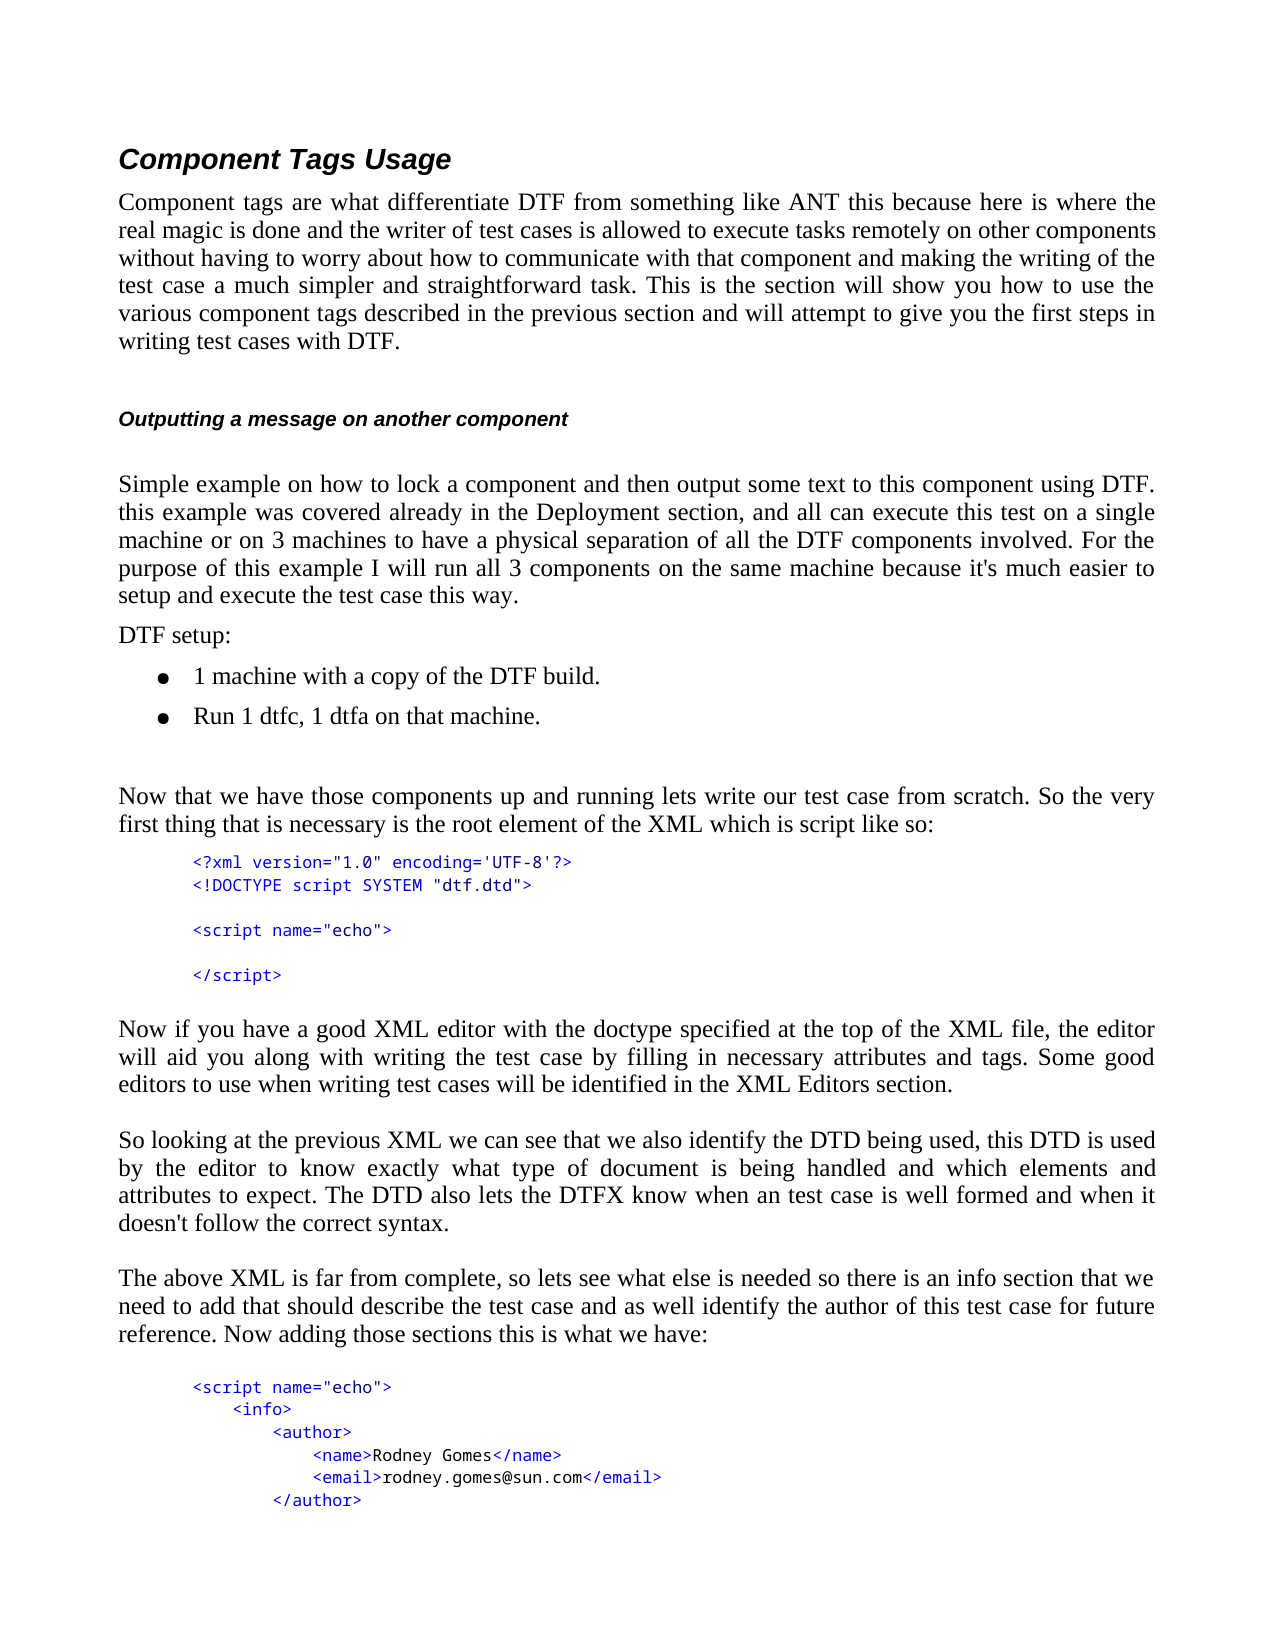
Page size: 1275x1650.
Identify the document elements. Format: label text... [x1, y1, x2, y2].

text <script name="echo"> [192, 918, 1157, 941]
text <author> [192, 1421, 1157, 1443]
subtitle Outputting a message on another component [118, 407, 1157, 430]
list Run 1 dtfc, 1 dtfa on that machine. [156, 702, 1157, 730]
text <!DOCTYPE script SYSTEM "dtf.dtd"> [192, 873, 1157, 896]
text <?xml version="1.0" encoding='UTF-8'?> [192, 850, 1157, 873]
text DTF setup: [118, 622, 1157, 649]
subtitle Component Tags Usage [118, 143, 1157, 176]
text The above XML is far from complete, so lets see what else is needed so there is an info section that we need to add that should describe the test case and as well identify the author of this test case for future reference. Now adding those sections this is what we have: [118, 1264, 1157, 1348]
text <script name="echo"> [192, 1375, 1157, 1398]
text <name>Rodney Gomes</name> [192, 1443, 1157, 1466]
text </script> [192, 964, 1157, 987]
text So looking at the previous XML we can see that we also identify the DTD being used, this DTD is used by the editor to know exactly what type of document is being handled and which elements and attributes to expect. The DTD also lets the DTFX know when an test case is well formed and when it doesn't follow the correct syntax. [118, 1126, 1157, 1237]
text Component tags are what differentiate DTF from something like ANT this because here is where the real magic is done and the writer of test cases is allowed to execute tasks remotely on other components without having to worry about how to communicate with that component and making the writing of the test case a much simpler and straightforward task. This is the section will show you how to use the various component tags described in the previous section and will attempt to give you the first steps in writing test cases with DTF. [118, 188, 1157, 354]
text Now if you have a good XML editor with the doctype specified at the top of the XML file, the editor will aid you along with writing the test case by filling in necessary attributes and tags. Some good editors to use when writing test cases will be identified in the XML Editors section. [118, 1015, 1157, 1098]
list 1 machine with a copy of the DTF build. [156, 662, 1157, 689]
text <email>rodney.gomes@sun.com</email> [192, 1466, 1157, 1489]
text Simple example on how to lock a component and then output some text to this component using DTF. this example was covered already in the Deployment section, and all can execute this test on a single machine or on 3 machines to have a physical separation of all the DTF components involved. For the purpose of this example I will run all 3 components on the same machine because it's much easier to setup and execute the test case this way. [118, 471, 1157, 609]
text Now that we have those components up and running lets write our test case from scratch. So the very first thing that is necessary is the root element of the XML which is script like so: [118, 782, 1157, 838]
text <info> [192, 1398, 1157, 1421]
text </author> [192, 1489, 1157, 1512]
